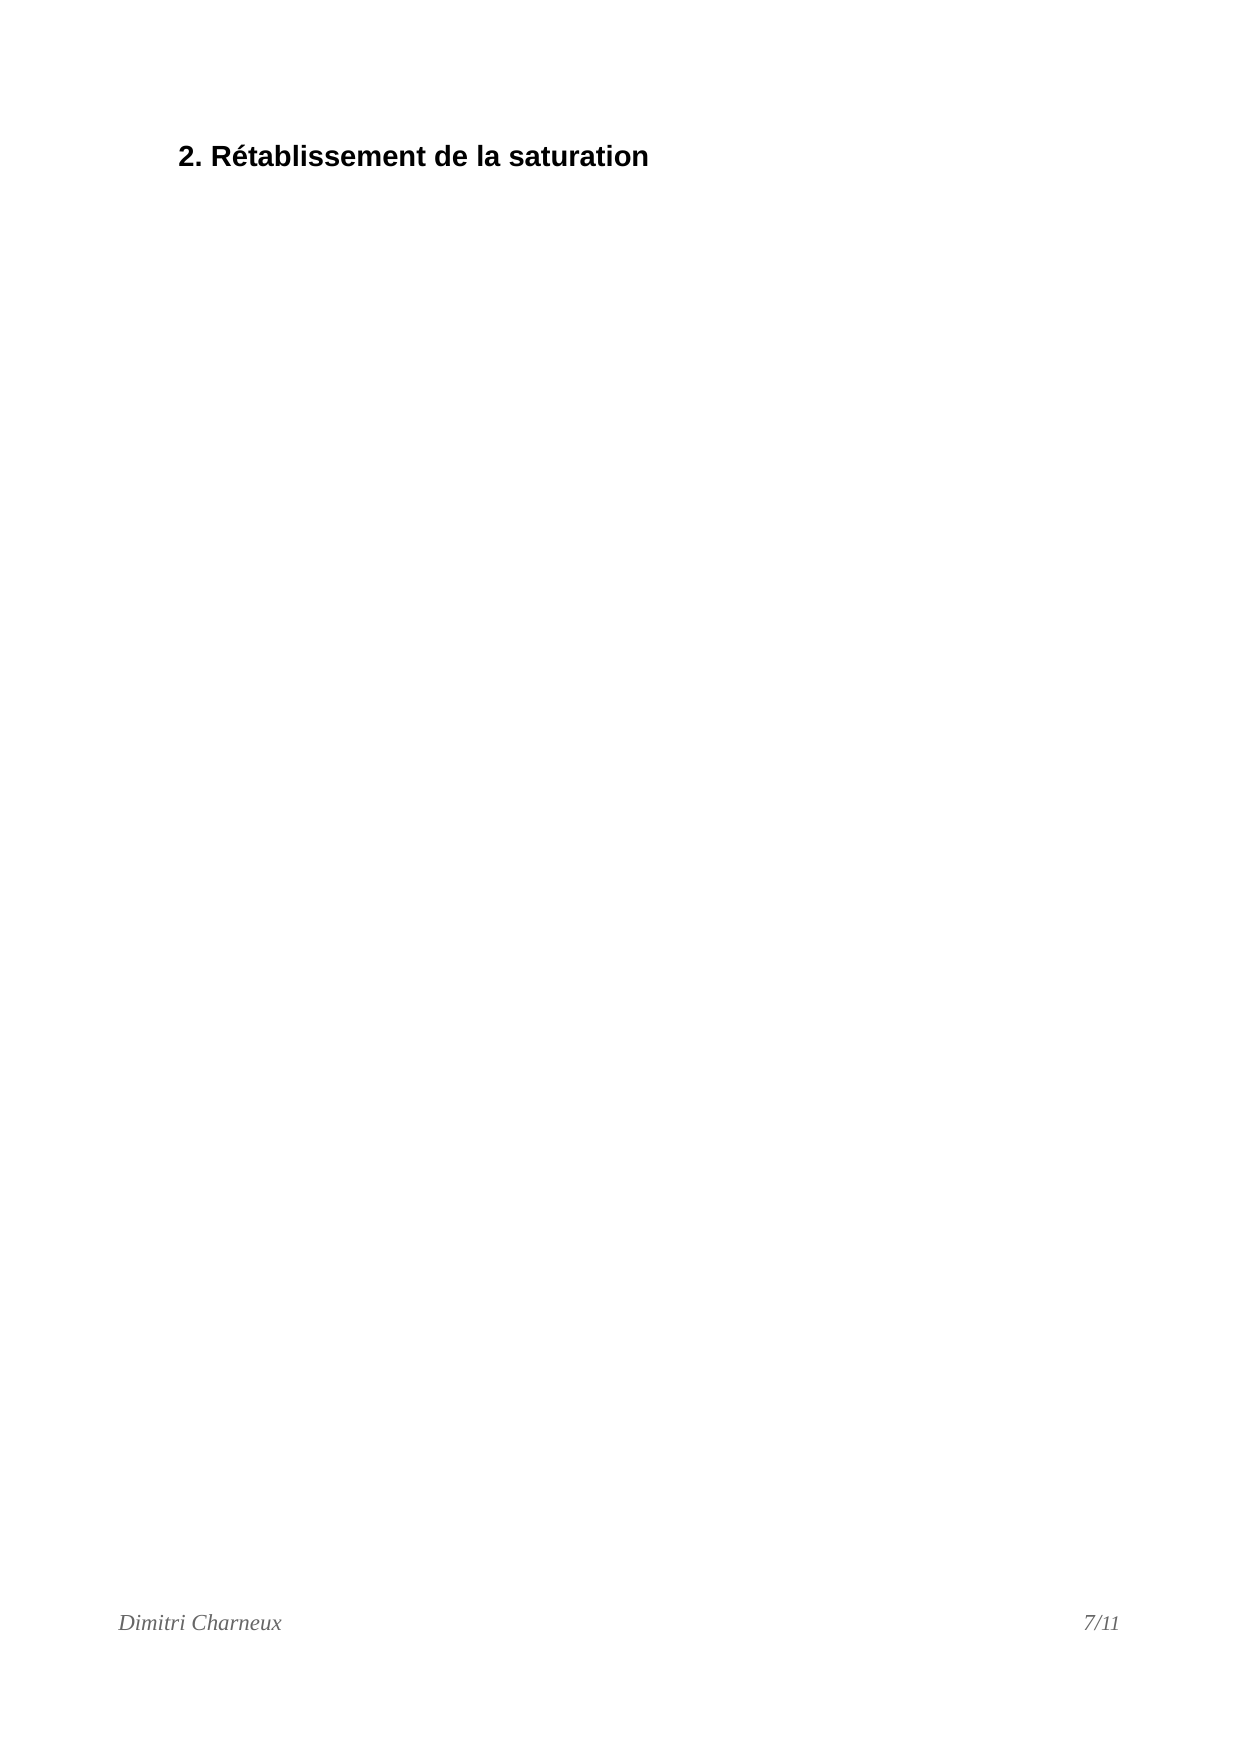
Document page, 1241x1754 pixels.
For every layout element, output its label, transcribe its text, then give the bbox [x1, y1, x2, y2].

subtitle 2. Rétablissement de la saturation [118, 139, 1122, 172]
